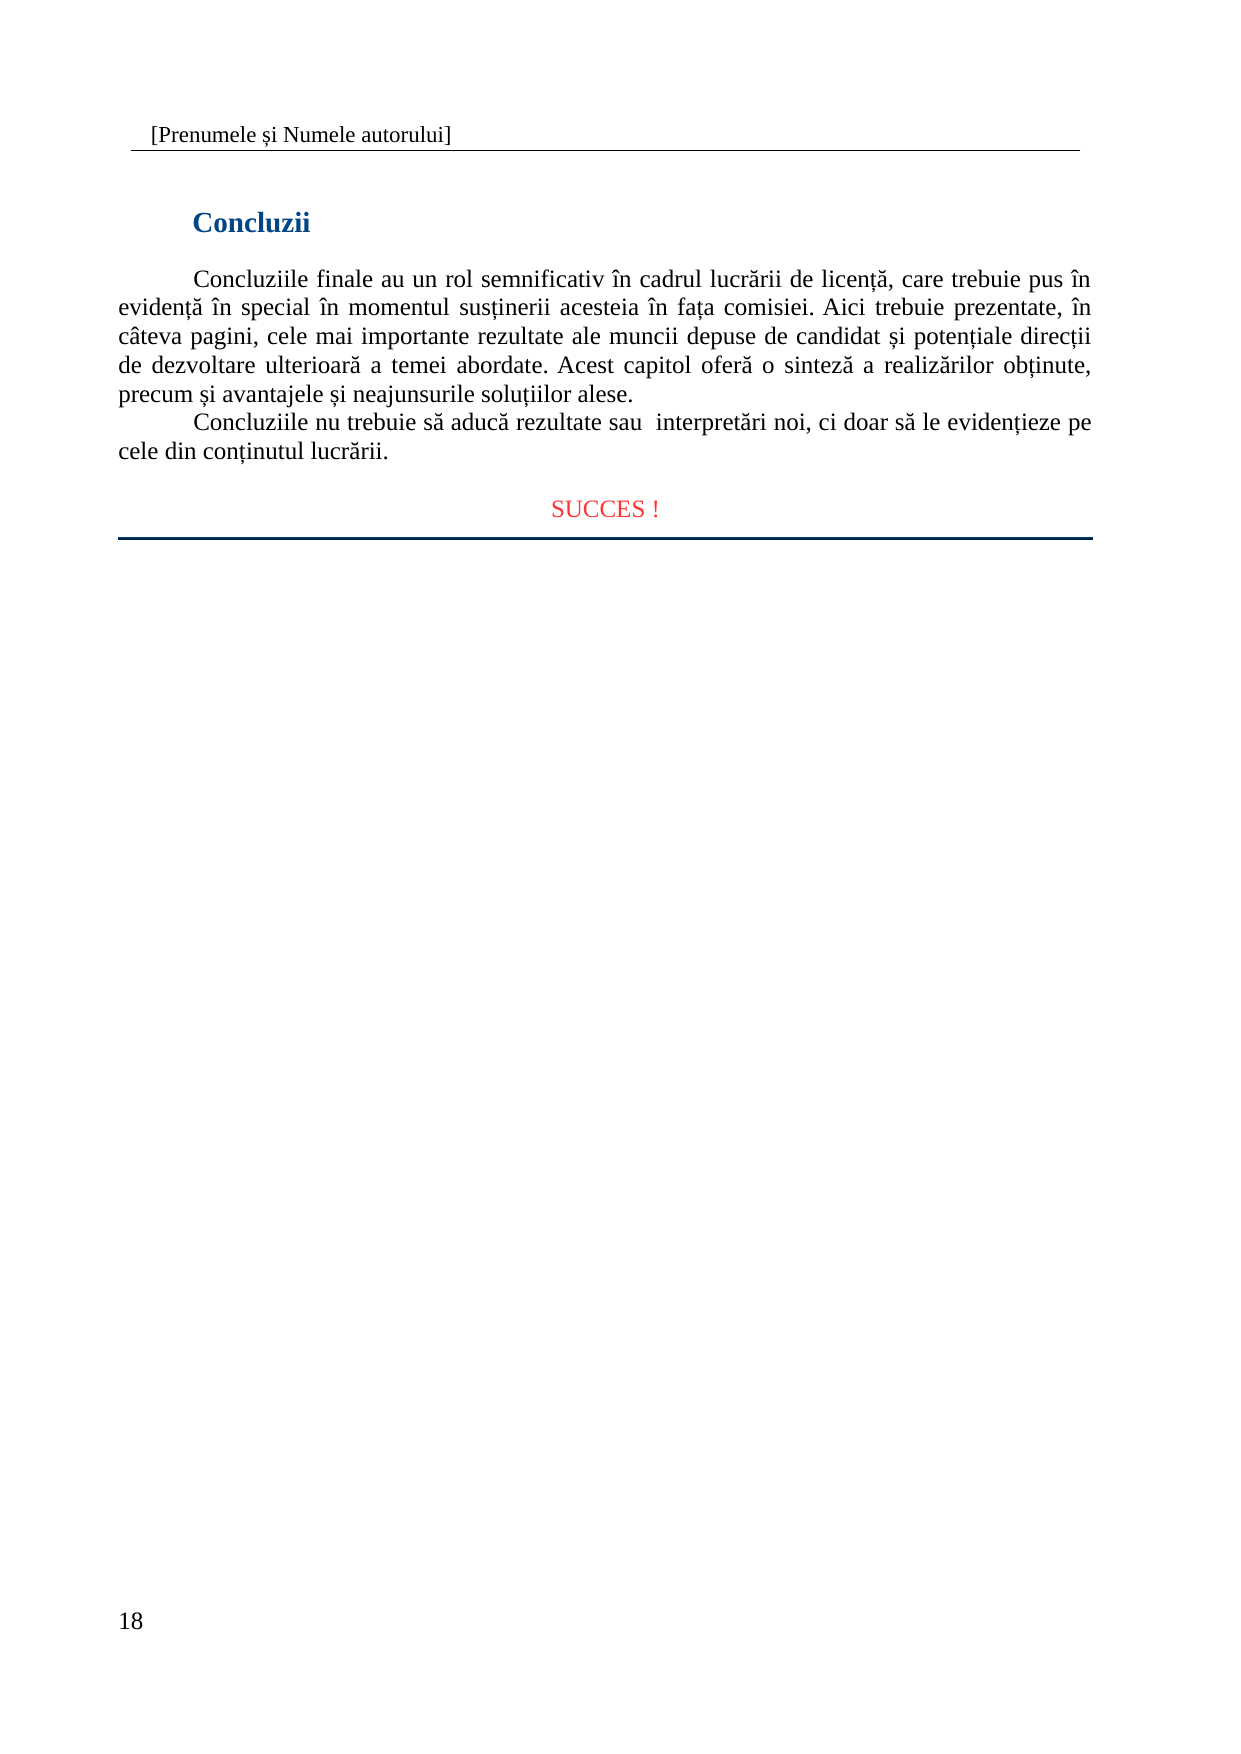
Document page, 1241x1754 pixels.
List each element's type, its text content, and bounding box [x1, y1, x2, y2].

text Concluziile nu trebuie să aducă rezultate sau interpretări noi, ci doar să le evidențieze pe cele din conținutul lucrării. [118, 407, 1093, 465]
text SUCCES ! [118, 494, 1093, 522]
subtitle Concluzii [192, 205, 1093, 239]
text Concluziile finale au un rol semnificativ în cadrul lucrării de licență, care trebuie pus în evidență în special în momentul susținerii acesteia în fața comisiei. Aici trebuie prezentate, în câteva pagini, cele mai importante rezultate ale muncii depuse de candidat și potențiale direcții de dezvoltare ulterioară a temei abordate. Acest capitol oferă o sinteză a realizărilor obținute, precum și avantajele și neajunsurile soluțiilor alese. [118, 264, 1093, 407]
